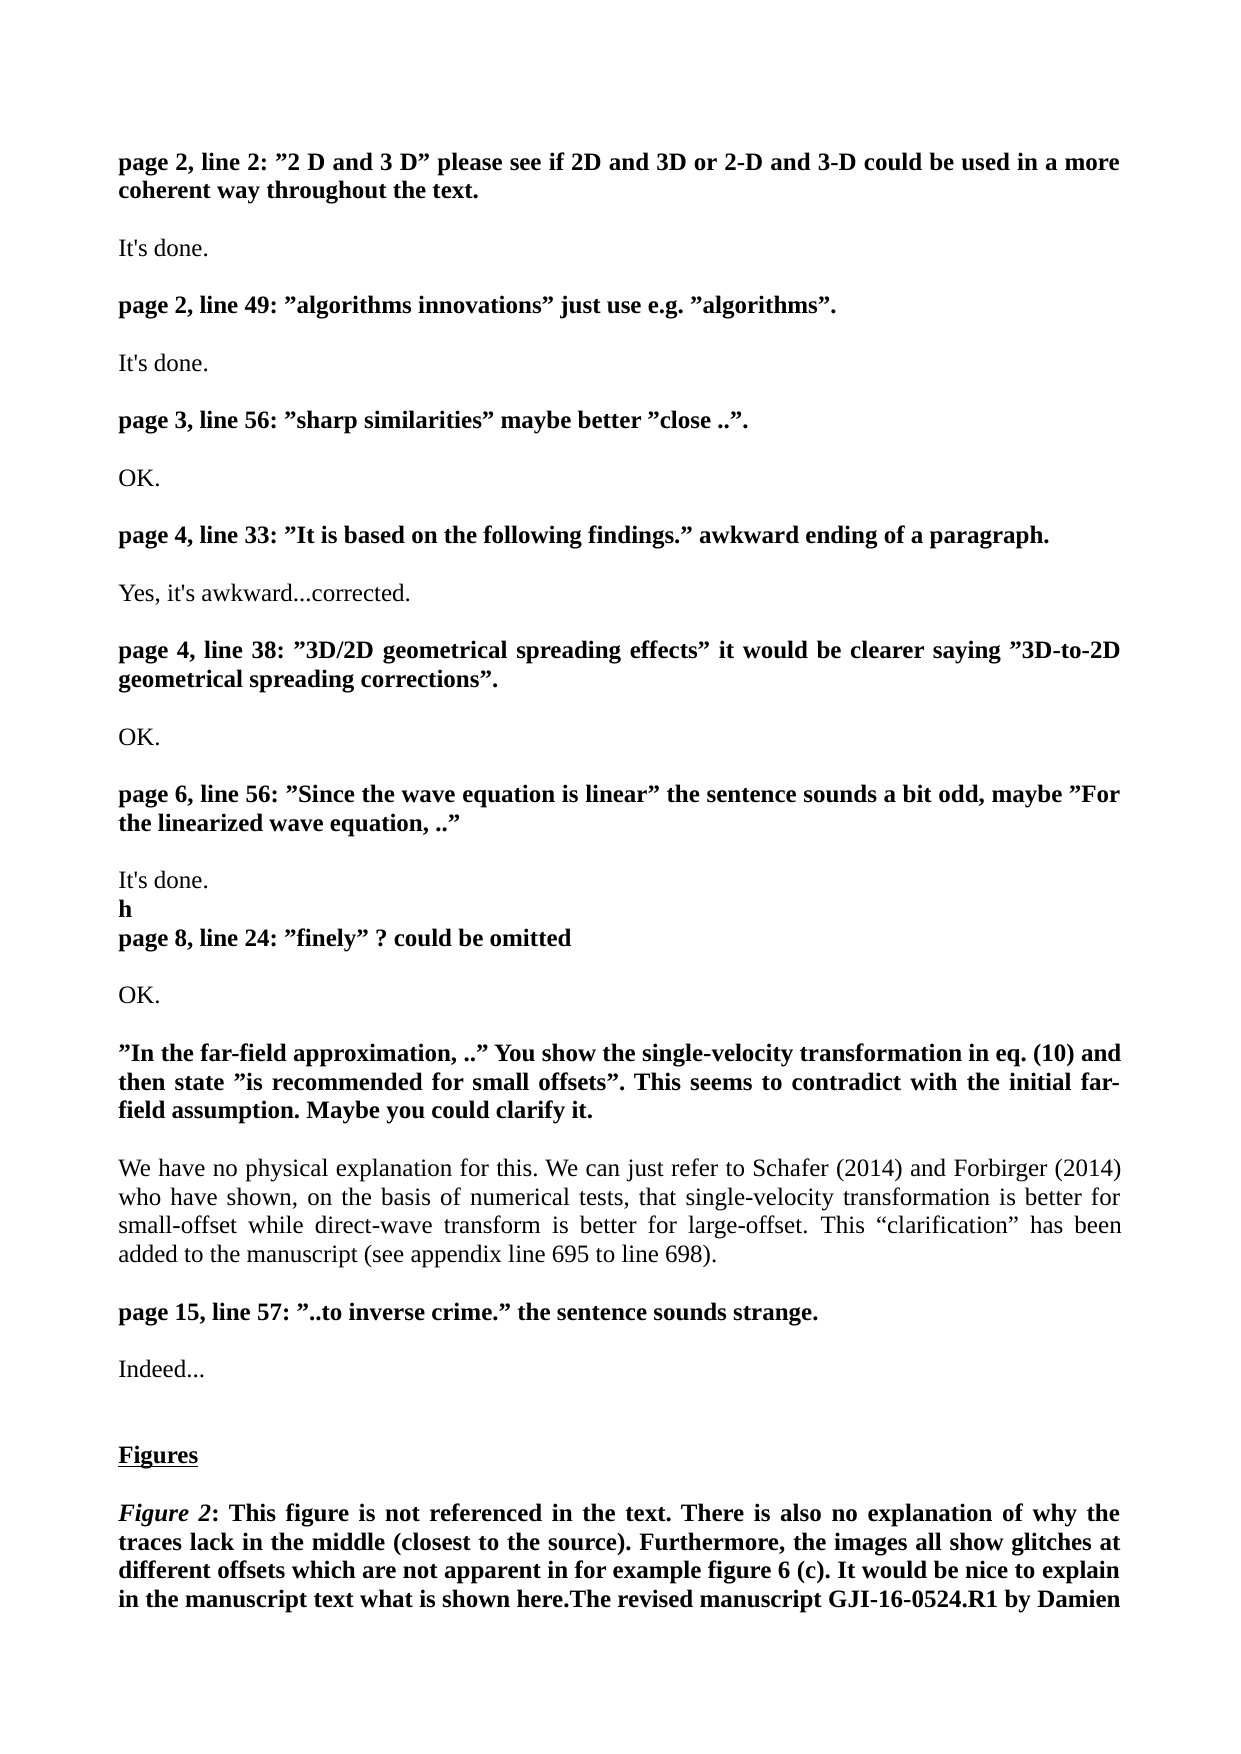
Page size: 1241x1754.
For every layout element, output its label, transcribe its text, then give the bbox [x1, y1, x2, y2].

text ”In the far-field approximation, ..” You show the single-velocity transformation in eq. (10) and then state ”is recommended for small offsets”. This seems to contradict with the initial far-field assumption. Maybe you could clarify it. [118, 1038, 1122, 1124]
text page 2, line 2: ”2 D and 3 D” please see if 2D and 3D or 2-D and 3-D could be used in a more coherent way throughout the text. [118, 147, 1122, 204]
text Yes, it's awkward...corrected. [118, 578, 1122, 607]
text page 6, line 56: ”Since the wave equation is linear” the sentence sounds a bit odd, maybe ”For the linearized wave equation, ..” [118, 779, 1122, 837]
text It's done. [118, 348, 1122, 377]
text page 15, line 57: ”..to inverse crime.” the sentence sounds strange. [118, 1297, 1122, 1326]
text page 4, line 33: ”It is based on the following findings.” awkward ending of a paragraph. [118, 521, 1122, 549]
text page 8, line 24: ”finely” ? could be omitted [118, 923, 1122, 952]
text It's done. [118, 866, 1122, 894]
text OK. [118, 722, 1122, 751]
text Figures [118, 1441, 1122, 1469]
text It's done. [118, 233, 1122, 262]
text Figure 2: This figure is not referenced in the text. There is also no explanation of why the traces lack in the middle (closest to the source). Furthermore, the images all show glitches at different offsets which are not apparent in for example figure 6 (c). It would be nice to explain in the manuscript text what is shown here.The revised manuscript GJI-16-0524.R1 by Damien [118, 1498, 1122, 1613]
text page 2, line 49: ”algorithms innovations” just use e.g. ”algorithms”. [118, 291, 1122, 319]
text page 3, line 56: ”sharp similarities” maybe better ”close ..”. [118, 406, 1122, 434]
text page 4, line 38: ”3D/2D geometrical spreading effects” it would be clearer saying ”3D-to-2D geometrical spreading corrections”. [118, 636, 1122, 693]
text OK. [118, 463, 1122, 492]
text h [118, 894, 1122, 923]
text Indeed... [118, 1354, 1122, 1383]
text OK. [118, 981, 1122, 1009]
text We have no physical explanation for this. We can just refer to Schafer (2014) and Forbirger (2014) who have shown, on the basis of numerical tests, that single-velocity transformation is better for small-offset while direct-wave transform is better for large-offset. This “clarification” has been added to the manuscript (see appendix line 695 to line 698). [118, 1153, 1122, 1268]
